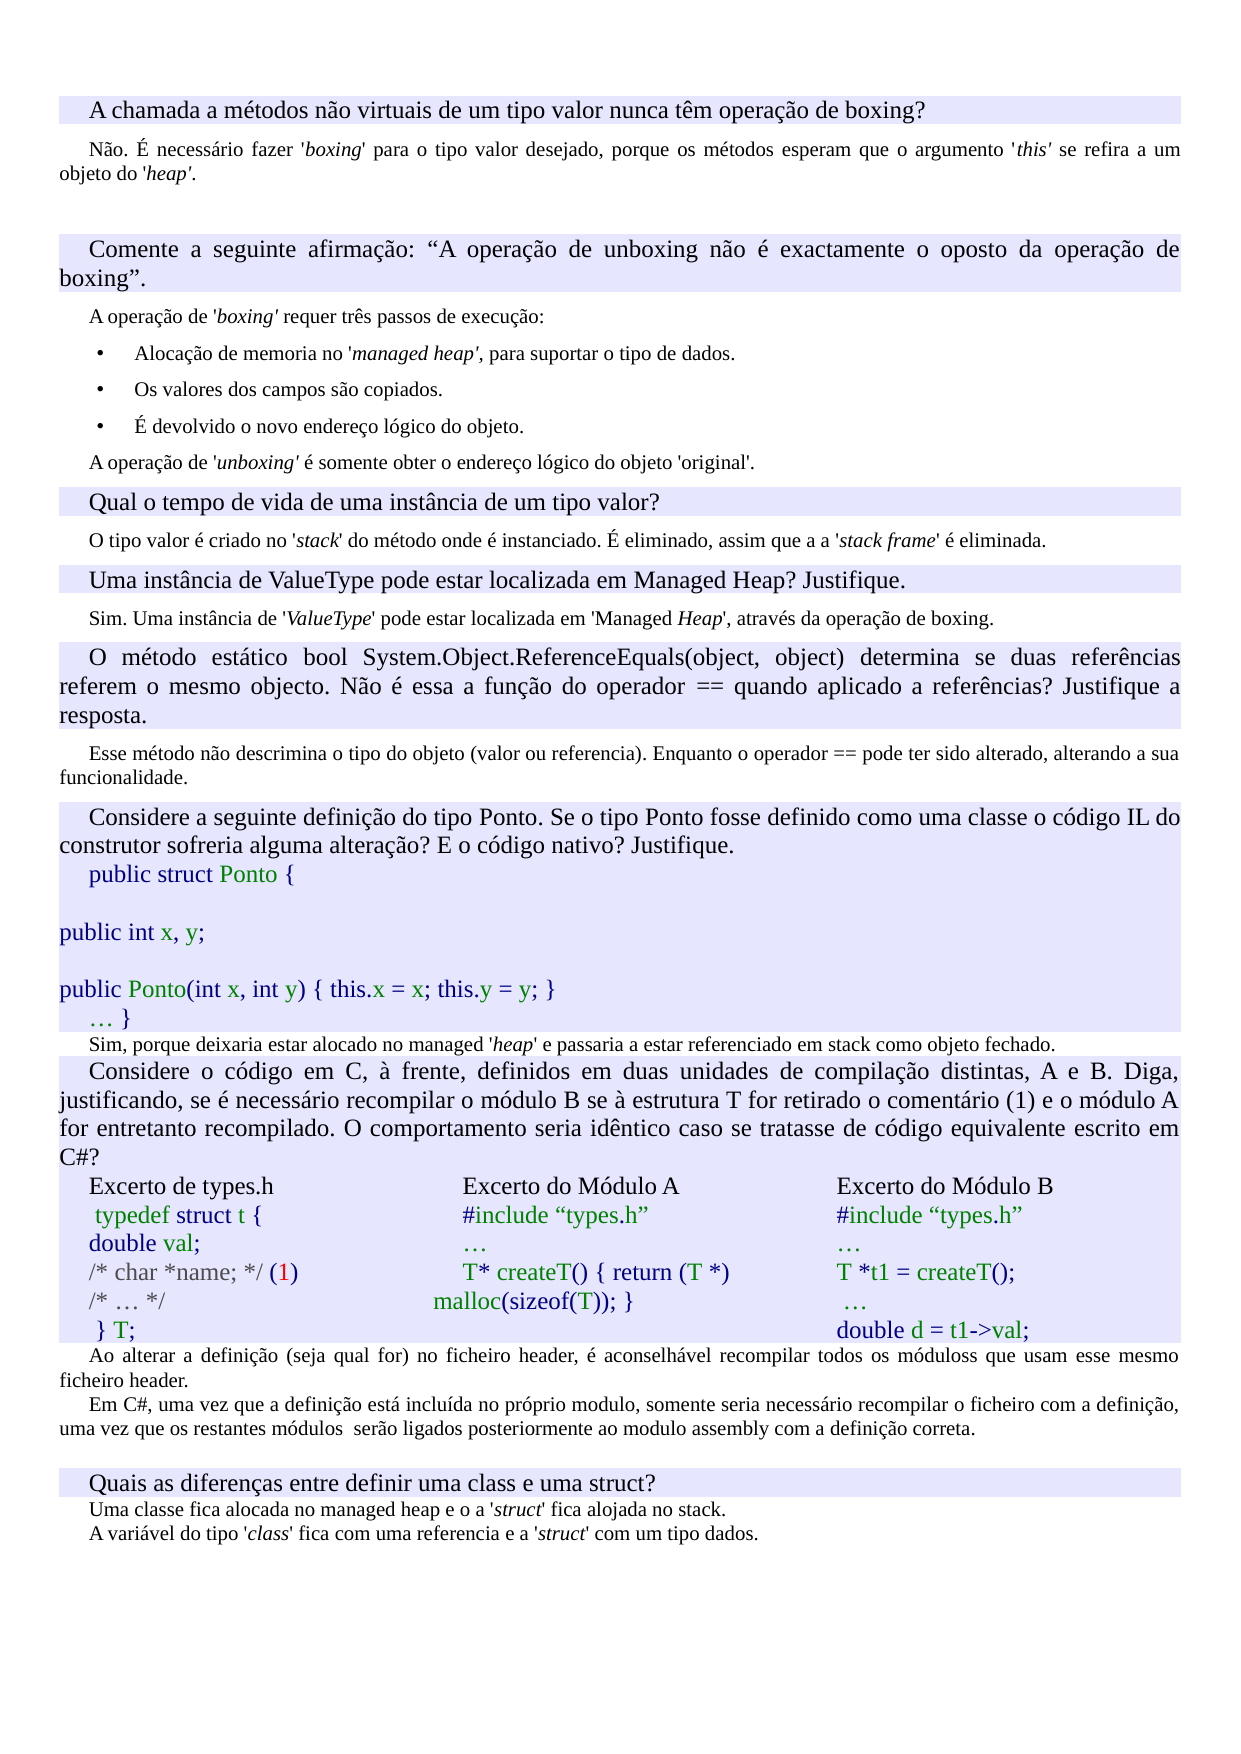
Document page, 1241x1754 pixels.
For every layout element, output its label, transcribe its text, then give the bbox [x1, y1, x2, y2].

text Em C#, uma vez que a definição está incluída no próprio modulo, somente seria necessário recompilar o ficheiro com a definição, uma vez que os restantes módulos serão ligados posteriormente ao modulo assembly com a definição correta. [59, 1392, 1181, 1440]
text Não. É necessário fazer 'boxing' para o tipo valor desejado, porque os métodos esperam que o argumento 'this' se refira a um objeto do 'heap'. [59, 137, 1181, 185]
text #include “types.h” [433, 1200, 807, 1228]
text … [807, 1228, 1181, 1257]
text Esse método não descrimina o tipo do objeto (valor ou referencia). Enquanto o operador == pode ter sido alterado, alterando a sua funcionalidade. [59, 741, 1181, 789]
text O tipo valor é criado no 'stack' do método onde é instanciado. É eliminado, assim que a a 'stack frame' é eliminada. [59, 528, 1181, 552]
text double val; [59, 1228, 433, 1257]
text Sim, porque deixaria estar alocado no managed 'heap' e passaria a estar referenciado em stack como objeto fechado. [59, 1032, 1181, 1056]
text double d = t1->val; [807, 1315, 1181, 1343]
text typedef struct t { [59, 1200, 433, 1228]
text #include “types.h” [807, 1200, 1181, 1228]
text … [807, 1286, 1181, 1315]
text public struct Ponto { [59, 859, 1181, 888]
text /* … */ [59, 1286, 433, 1315]
text A chamada a métodos não virtuais de um tipo valor nunca têm operação de boxing? [59, 96, 1181, 124]
text public Ponto(int x, int y) { this.x = x; this.y = y; } [59, 946, 1181, 1003]
text public int x, y; [59, 888, 1181, 946]
text Excerto do Módulo A [433, 1171, 807, 1200]
text Uma instância de ValueType pode estar localizada em Managed Heap? Justifique. [59, 565, 1181, 593]
text A operação de 'boxing' requer três passos de execução: [59, 304, 1181, 328]
text Ao alterar a definição (seja qual for) no ficheiro header, é aconselhável recompilar todos os móduloss que usam esse mesmo ficheiro header. [59, 1343, 1181, 1392]
list Alocação de memoria no 'managed heap', para suportar o tipo de dados. [97, 341, 1181, 365]
text Qual o tempo de vida de uma instância de um tipo valor? [59, 487, 1181, 516]
text Excerto do Módulo B [807, 1171, 1181, 1200]
text Considere o código em C, à frente, definidos em duas unidades de compilação distintas, A e B. Diga, justificando, se é necessário recompilar o módulo B se à estrutura T for retirado o comentário (1) e o módulo A for entretanto recompilado. O comportamento seria idêntico caso se tratasse de código equivalente escrito em C#? [59, 1056, 1181, 1171]
text Quais as diferenças entre definir uma class e uma struct? [59, 1468, 1181, 1497]
text A variável do tipo 'class' fica com uma referencia e a 'struct' com um tipo dados. [59, 1521, 1181, 1545]
text /* char *name; */ (1) [59, 1257, 433, 1286]
text Considere a seguinte definição do tipo Ponto. Se o tipo Ponto fosse definido como uma classe o código IL do construtor sofreria alguma alteração? E o código nativo? Justifique. [59, 802, 1181, 859]
list É devolvido o novo endereço lógico do objeto. [97, 414, 1181, 438]
text } T; [59, 1315, 433, 1343]
list Os valores dos campos são copiados. [97, 377, 1181, 401]
text T* createT() { return (T *) malloc(sizeof(T)); } [433, 1257, 807, 1315]
text O método estático bool System.Object.ReferenceEquals(object, object) determina se duas referências referem o mesmo objecto. Não é essa a função do operador == quando aplicado a referências? Justifique a resposta. [59, 642, 1181, 729]
text A operação de 'unboxing' é somente obter o endereço lógico do objeto 'original'. [59, 450, 1181, 474]
text … [433, 1228, 807, 1257]
text Comente a seguinte afirmação: “A operação de unboxing não é exactamente o oposto da operação de boxing”. [59, 234, 1181, 292]
text Uma classe fica alocada no managed heap e o a 'struct' fica alojada no stack. [59, 1497, 1181, 1521]
text Excerto de types.h [59, 1171, 433, 1200]
text Sim. Uma instância de 'ValueType' pode estar localizada em 'Managed Heap', através da operação de boxing. [59, 606, 1181, 630]
text T *t1 = createT(); [807, 1257, 1181, 1286]
text … } [59, 1003, 1181, 1032]
